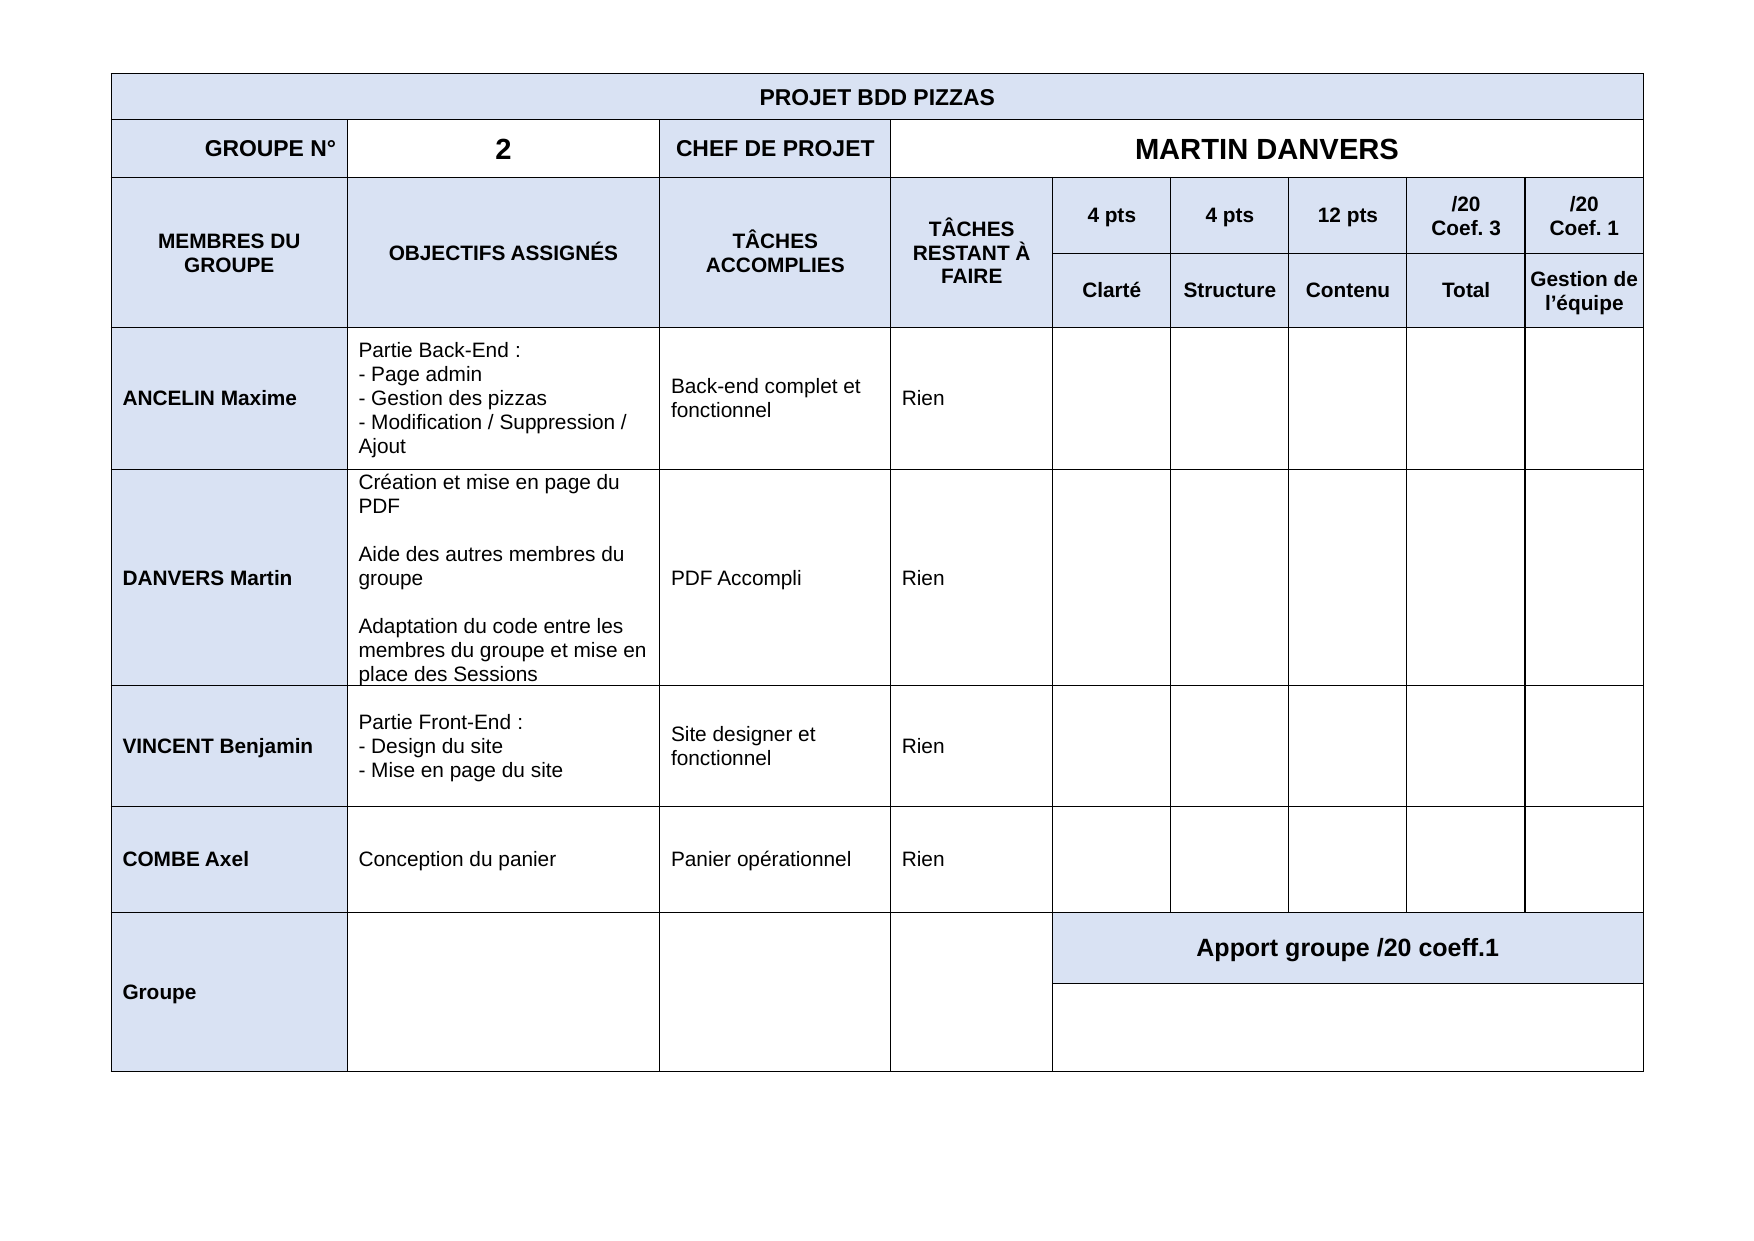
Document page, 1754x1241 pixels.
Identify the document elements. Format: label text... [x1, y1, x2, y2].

table_cell Clarté [1053, 254, 1170, 327]
table_cell Groupe [112, 913, 347, 1071]
table_cell [348, 913, 659, 1071]
table_cell Rien [891, 328, 1052, 469]
table_cell [1171, 328, 1288, 469]
table_cell DANVERS Martin [112, 470, 347, 685]
table_cell [1407, 807, 1524, 912]
table_cell Site designer et fonctionnel [660, 686, 890, 806]
table_cell /20 Coef. 3 [1407, 178, 1524, 253]
table_cell MEMBRES DU GROUPE [112, 178, 347, 327]
table_cell [1289, 686, 1406, 806]
table_cell [1526, 328, 1643, 469]
table_cell [1289, 807, 1406, 912]
table_cell ANCELIN Maxime [112, 328, 347, 469]
table_cell Panier opérationnel [660, 807, 890, 912]
table_cell Apport groupe /20 coeff.1 [1053, 913, 1643, 983]
table_cell Création et mise en page du PDF Aide des autres membres du groupe Adaptation du code entre les membres du groupe et mise en place des Sessions [348, 470, 659, 685]
table_header PROJET BDD PIZZAS [112, 74, 1643, 119]
table_cell OBJECTIFS ASSIGNÉS [348, 178, 659, 327]
table_cell 4 pts [1171, 178, 1288, 253]
table_cell /20 Coef. 1 [1526, 178, 1643, 253]
table_cell Total [1407, 254, 1524, 327]
table_cell [1407, 686, 1524, 806]
table_cell PDF Accompli [660, 470, 890, 685]
table_cell [1053, 984, 1643, 1071]
table_cell TÂCHES RESTANT À FAIRE [891, 178, 1052, 327]
table_cell Back-end complet et fonctionnel [660, 328, 890, 469]
table_cell Rien [891, 807, 1052, 912]
table_cell [891, 913, 1052, 1071]
table_cell [1289, 470, 1406, 685]
table_cell 12 pts [1289, 178, 1406, 253]
table_cell COMBE Axel [112, 807, 347, 912]
table_cell [1407, 328, 1524, 469]
table_cell [1053, 807, 1170, 912]
table_cell [1289, 328, 1406, 469]
table_cell [1053, 470, 1170, 685]
table_cell GROUPE N° [112, 120, 347, 177]
table_cell [1526, 807, 1643, 912]
table_cell Partie Front-End : - Design du site - Mise en page du site [348, 686, 659, 806]
table_cell [1526, 470, 1643, 685]
table_cell [1053, 686, 1170, 806]
table_cell [1053, 328, 1170, 469]
table_cell Structure [1171, 254, 1288, 327]
table_cell [1171, 470, 1288, 685]
table_cell Partie Back-End : - Page admin - Gestion des pizzas - Modification / Suppression / Ajout [348, 328, 659, 469]
table_cell Gestion de l’équipe [1526, 254, 1643, 327]
table_cell 2 [348, 120, 659, 177]
table_cell [1407, 470, 1524, 685]
table_cell [1526, 686, 1643, 806]
table_cell Conception du panier [348, 807, 659, 912]
table_cell MARTIN DANVERS [891, 120, 1643, 177]
table_cell TÂCHES ACCOMPLIES [660, 178, 890, 327]
table_cell CHEF DE PROJET [660, 120, 890, 177]
table_cell Rien [891, 470, 1052, 685]
table_cell Rien [891, 686, 1052, 806]
table_cell 4 pts [1053, 178, 1170, 253]
table_cell Contenu [1289, 254, 1406, 327]
table_cell [1171, 686, 1288, 806]
table_cell VINCENT Benjamin [112, 686, 347, 806]
table_cell [1171, 807, 1288, 912]
table_cell [660, 913, 890, 1071]
